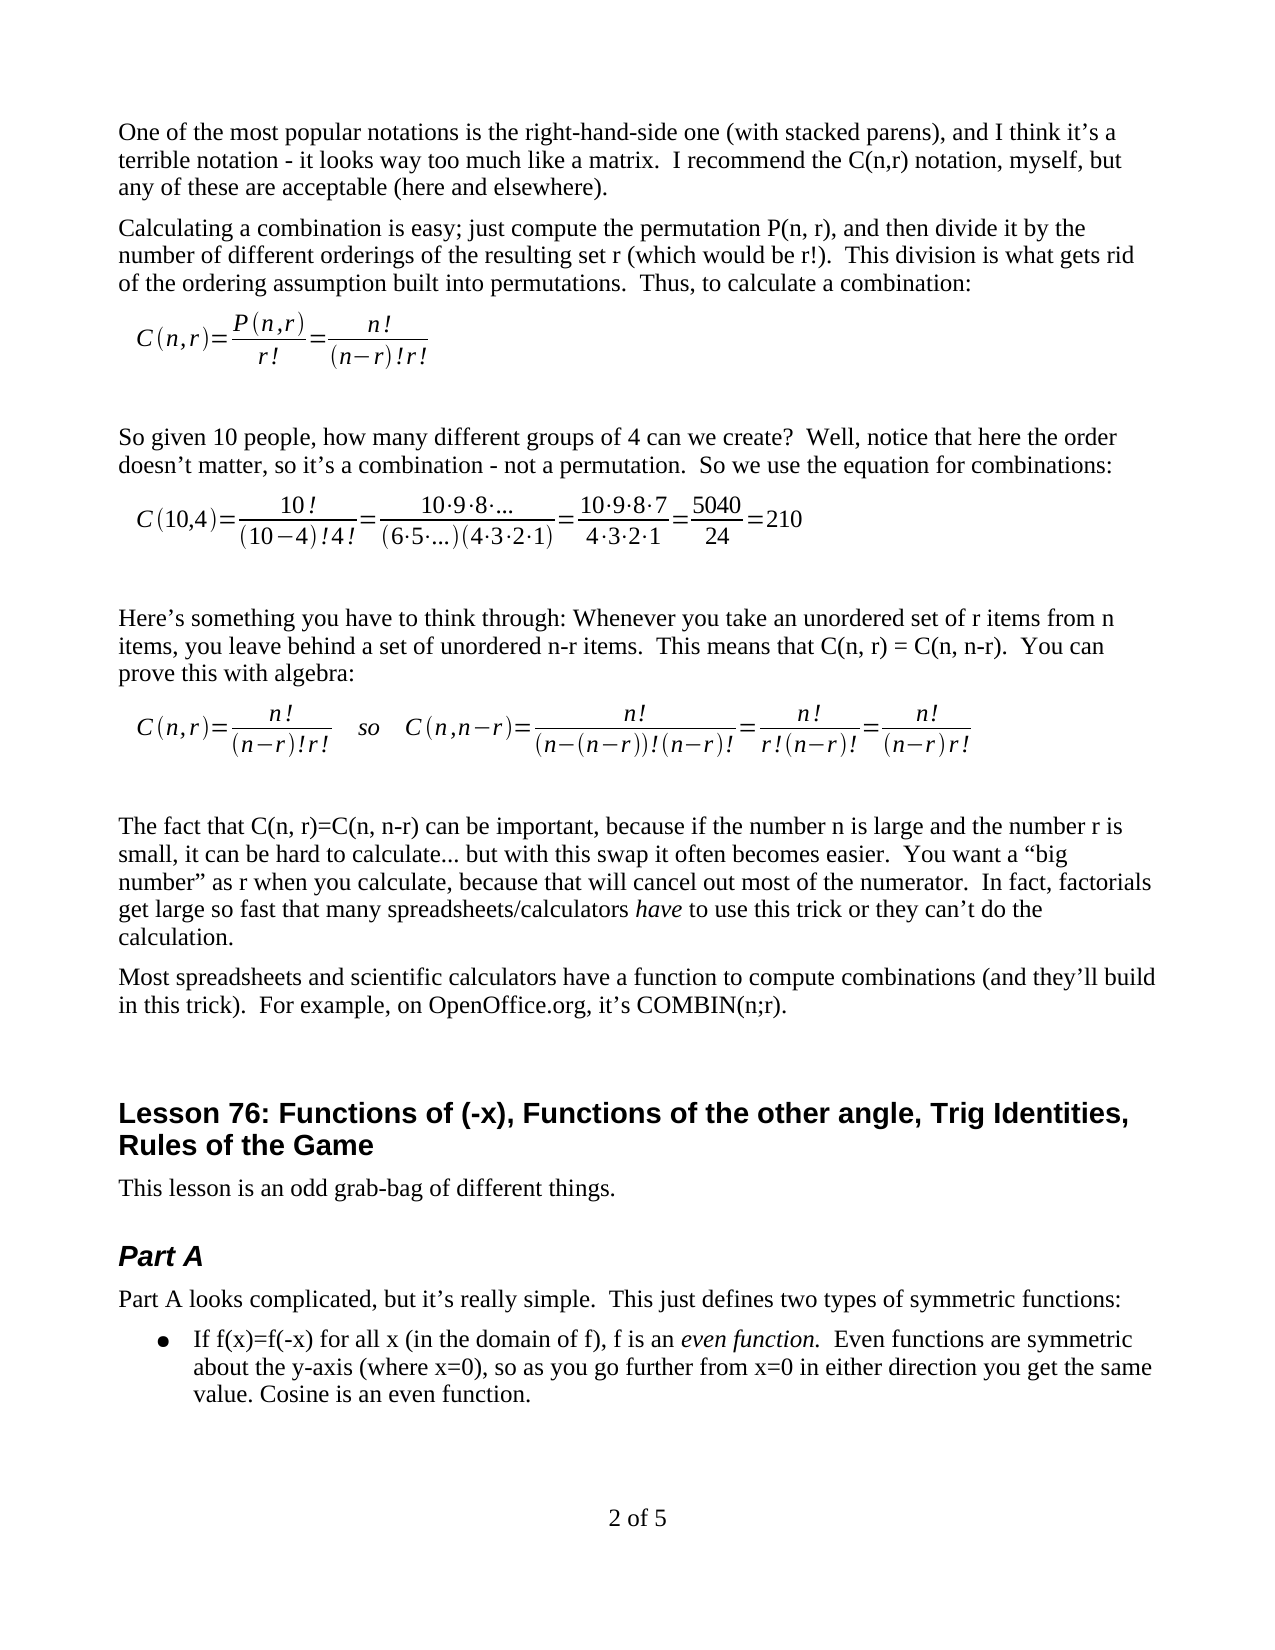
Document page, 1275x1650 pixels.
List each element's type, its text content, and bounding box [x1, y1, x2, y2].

subtitle Lesson 76: Functions of (-x), Functions of the other angle, Trig Identities, Rules of the Game [118, 1097, 1157, 1162]
text The fact that C(n, r)=C(n, n-r) can be important, because if the number n is large and the number r is small, it can be hard to calculate... but with this swap it often becomes easier. You want a “big number” as r when you calculate, because that will cancel out most of the numerator. In fact, factorials get large so fast that many spreadsheets/calculators have to use this trick or they can’t do the calculation. [118, 812, 1157, 951]
subtitle Part A [118, 1239, 1157, 1272]
text So given 10 people, how many different groups of 4 can we create? Well, notice that here the order doesn’t matter, so it’s a combination - not a permutation. So we use the equation for combinations: [118, 423, 1157, 479]
list If f(x)=f(-x) for all x (in the domain of f), f is an even function. Even functions are symmetric about the y-axis (where x=0), so as you go further from x=0 in either direction you get the same value. Cosine is an even function. [156, 1325, 1157, 1408]
text One of the most popular notations is the right-hand-side one (with stacked parens), and I think it’s a terrible notation - it looks way too much like a matrix. I recommend the C(n,r) notation, myself, but any of these are acceptable (here and elsewhere). [118, 118, 1157, 201]
text Calculating a combination is easy; just compute the permutation P(n, r), and then divide it by the number of different orderings of the resulting set r (which would be r!). This division is what gets rid of the ordering assumption built into permutations. Thus, to calculate a combination: [118, 214, 1157, 297]
text Here’s something you have to think through: Whenever you take an unordered set of r items from n items, you leave behind a set of unordered n-r items. This means that C(n, r) = C(n, n-r). You can prove this with algebra: [118, 604, 1157, 687]
text This lesson is an odd grab-bag of different things. [118, 1174, 1157, 1202]
text Part A looks complicated, but it’s really simple. This just defines two types of symmetric functions: [118, 1285, 1157, 1312]
text Most spreadsheets and scientific calculators have a function to compute combinations (and they’ll build in this trick). For example, on OpenOffice.org, it’s COMBIN(n;r). [118, 963, 1157, 1019]
